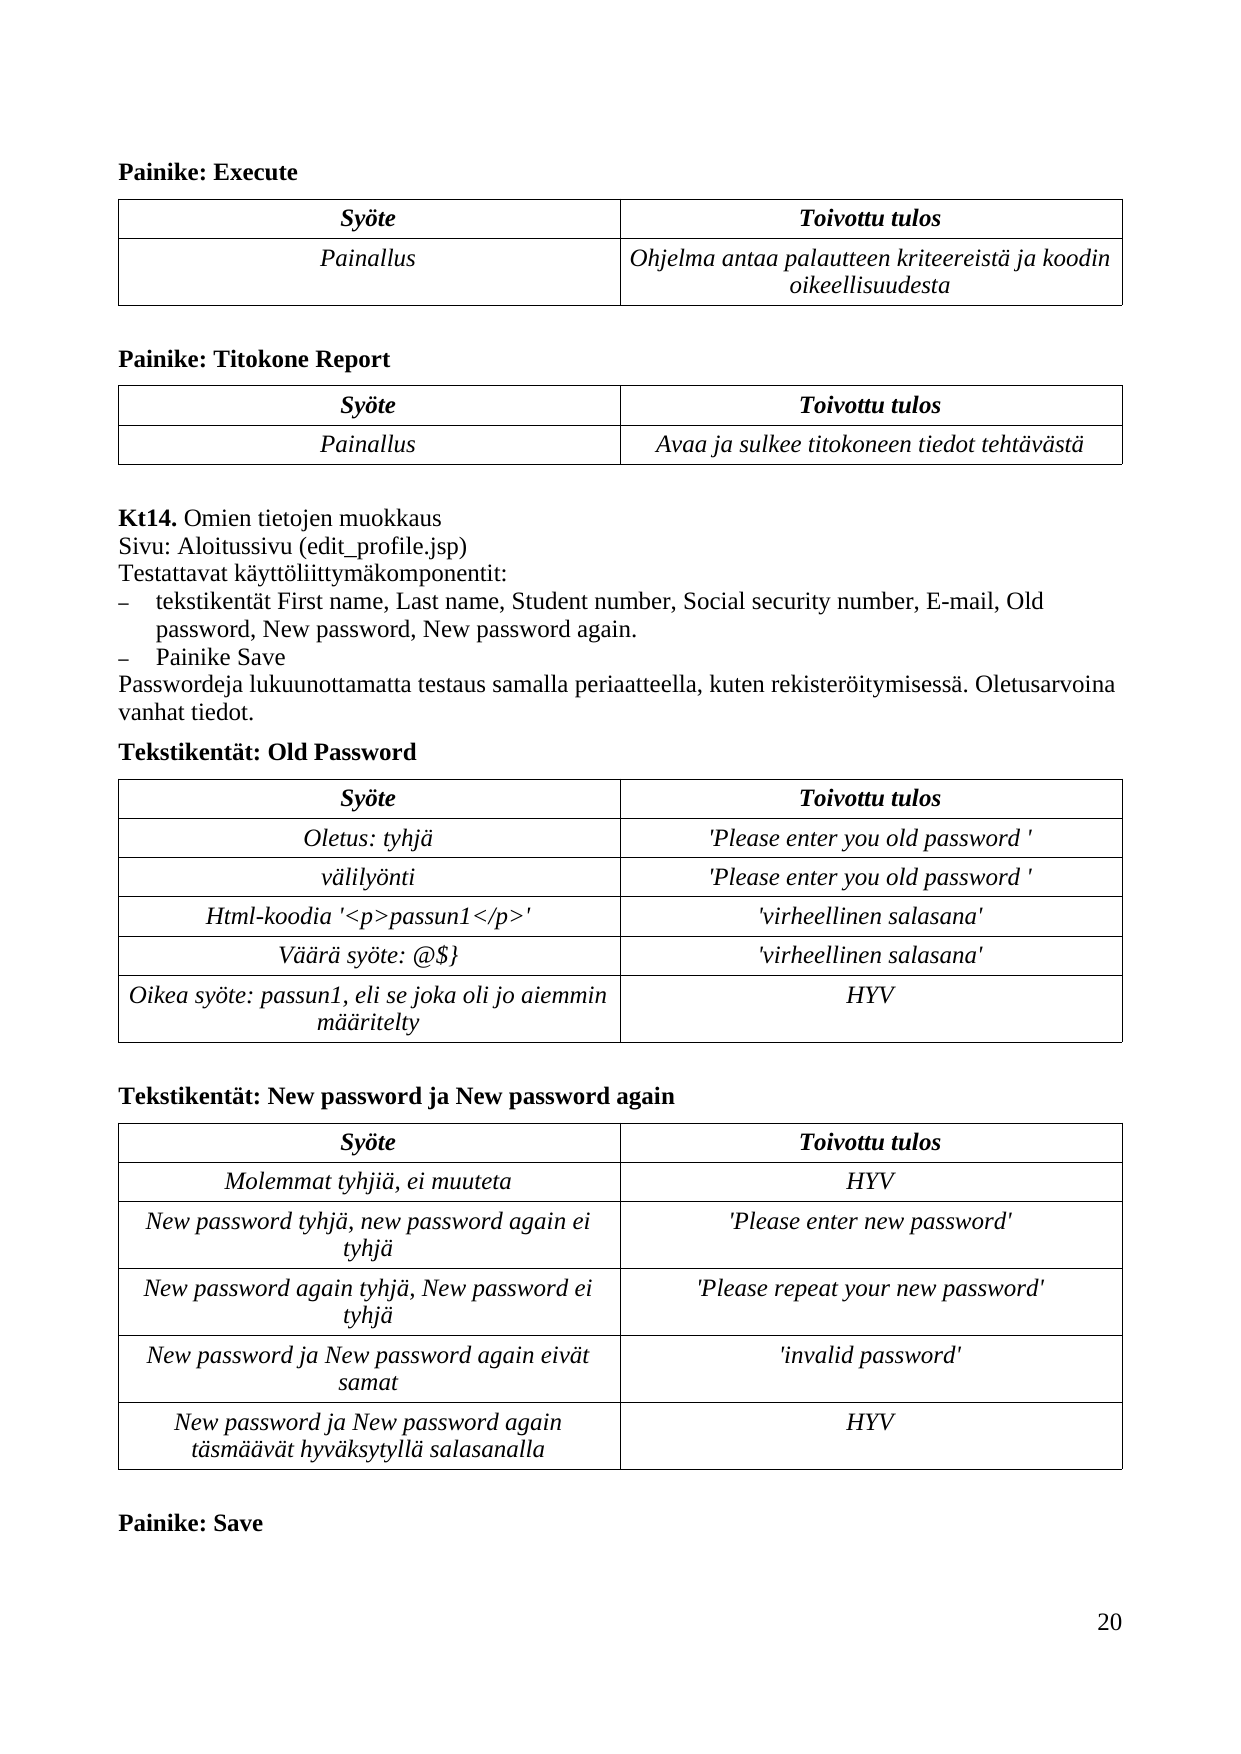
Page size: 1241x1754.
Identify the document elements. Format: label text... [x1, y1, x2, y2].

table_header Syöte [119, 780, 620, 818]
table_cell 'virheellinen salasana' [621, 937, 1122, 975]
table_header Syöte [119, 386, 620, 424]
list Painike Save [118, 643, 1122, 670]
table_cell HYV [621, 1163, 1122, 1201]
text Testattavat käyttöliittymäkomponentit: [118, 559, 1122, 587]
table_cell Väärä syöte: @$} [119, 937, 620, 975]
table_header Toivottu tulos [621, 200, 1122, 238]
table_cell Oikea syöte: passun1, eli se joka oli jo aiemmin määritelty [119, 976, 620, 1042]
table_cell New password tyhjä, new password again ei tyhjä [119, 1202, 620, 1268]
table_cell 'virheellinen salasana' [621, 897, 1122, 936]
table_header Toivottu tulos [621, 1124, 1122, 1162]
text Tekstikentät: New password ja New password again [118, 1082, 1122, 1110]
table_cell 'Please enter new password' [621, 1202, 1122, 1268]
table_cell Molemmat tyhjiä, ei muuteta [119, 1163, 620, 1201]
table_cell välilyönti [119, 858, 620, 896]
text Passwordeja lukuunottamatta testaus samalla periaatteella, kuten rekisteröitymisessä. Oletusarvoina vanhat tiedot. [118, 670, 1122, 726]
table_header Syöte [119, 200, 620, 238]
table_cell Oletus: tyhjä [119, 819, 620, 857]
table_cell Avaa ja sulkee titokoneen tiedot tehtävästä [621, 426, 1122, 464]
table_cell New password ja New password again täsmäävät hyväksytyllä salasanalla [119, 1403, 620, 1469]
list tekstikentät First name, Last name, Student number, Social security number, E-mail, Old password, New password, New password again. [118, 587, 1122, 643]
table_cell HYV [621, 1403, 1122, 1469]
table_header Syöte [119, 1124, 620, 1162]
table_cell Painallus [119, 426, 620, 464]
table_cell 'Please enter you old password ' [621, 858, 1122, 896]
table_cell 'Please repeat your new password' [621, 1269, 1122, 1335]
table_cell Ohjelma antaa palautteen kriteereistä ja koodin oikeellisuudesta [621, 239, 1122, 305]
text Painike: Titokone Report [118, 345, 1122, 373]
table_cell Html-koodia '<p>passun1</p>' [119, 897, 620, 936]
table_header Toivottu tulos [621, 386, 1122, 424]
table_cell 'Please enter you old password ' [621, 819, 1122, 857]
text Kt14. Omien tietojen muokkaus [118, 504, 1122, 532]
text Tekstikentät: Old Password [118, 738, 1122, 766]
table_cell New password again tyhjä, New password ei tyhjä [119, 1269, 620, 1335]
table_cell 'invalid password' [621, 1336, 1122, 1402]
text Painike: Execute [118, 158, 1122, 186]
table_cell New password ja New password again eivät samat [119, 1336, 620, 1402]
text Painike: Save [118, 1509, 1122, 1537]
table_cell HYV [621, 976, 1122, 1042]
table_header Toivottu tulos [621, 780, 1122, 818]
table_cell Painallus [119, 239, 620, 305]
text Sivu: Aloitussivu (edit_profile.jsp) [118, 532, 1122, 559]
